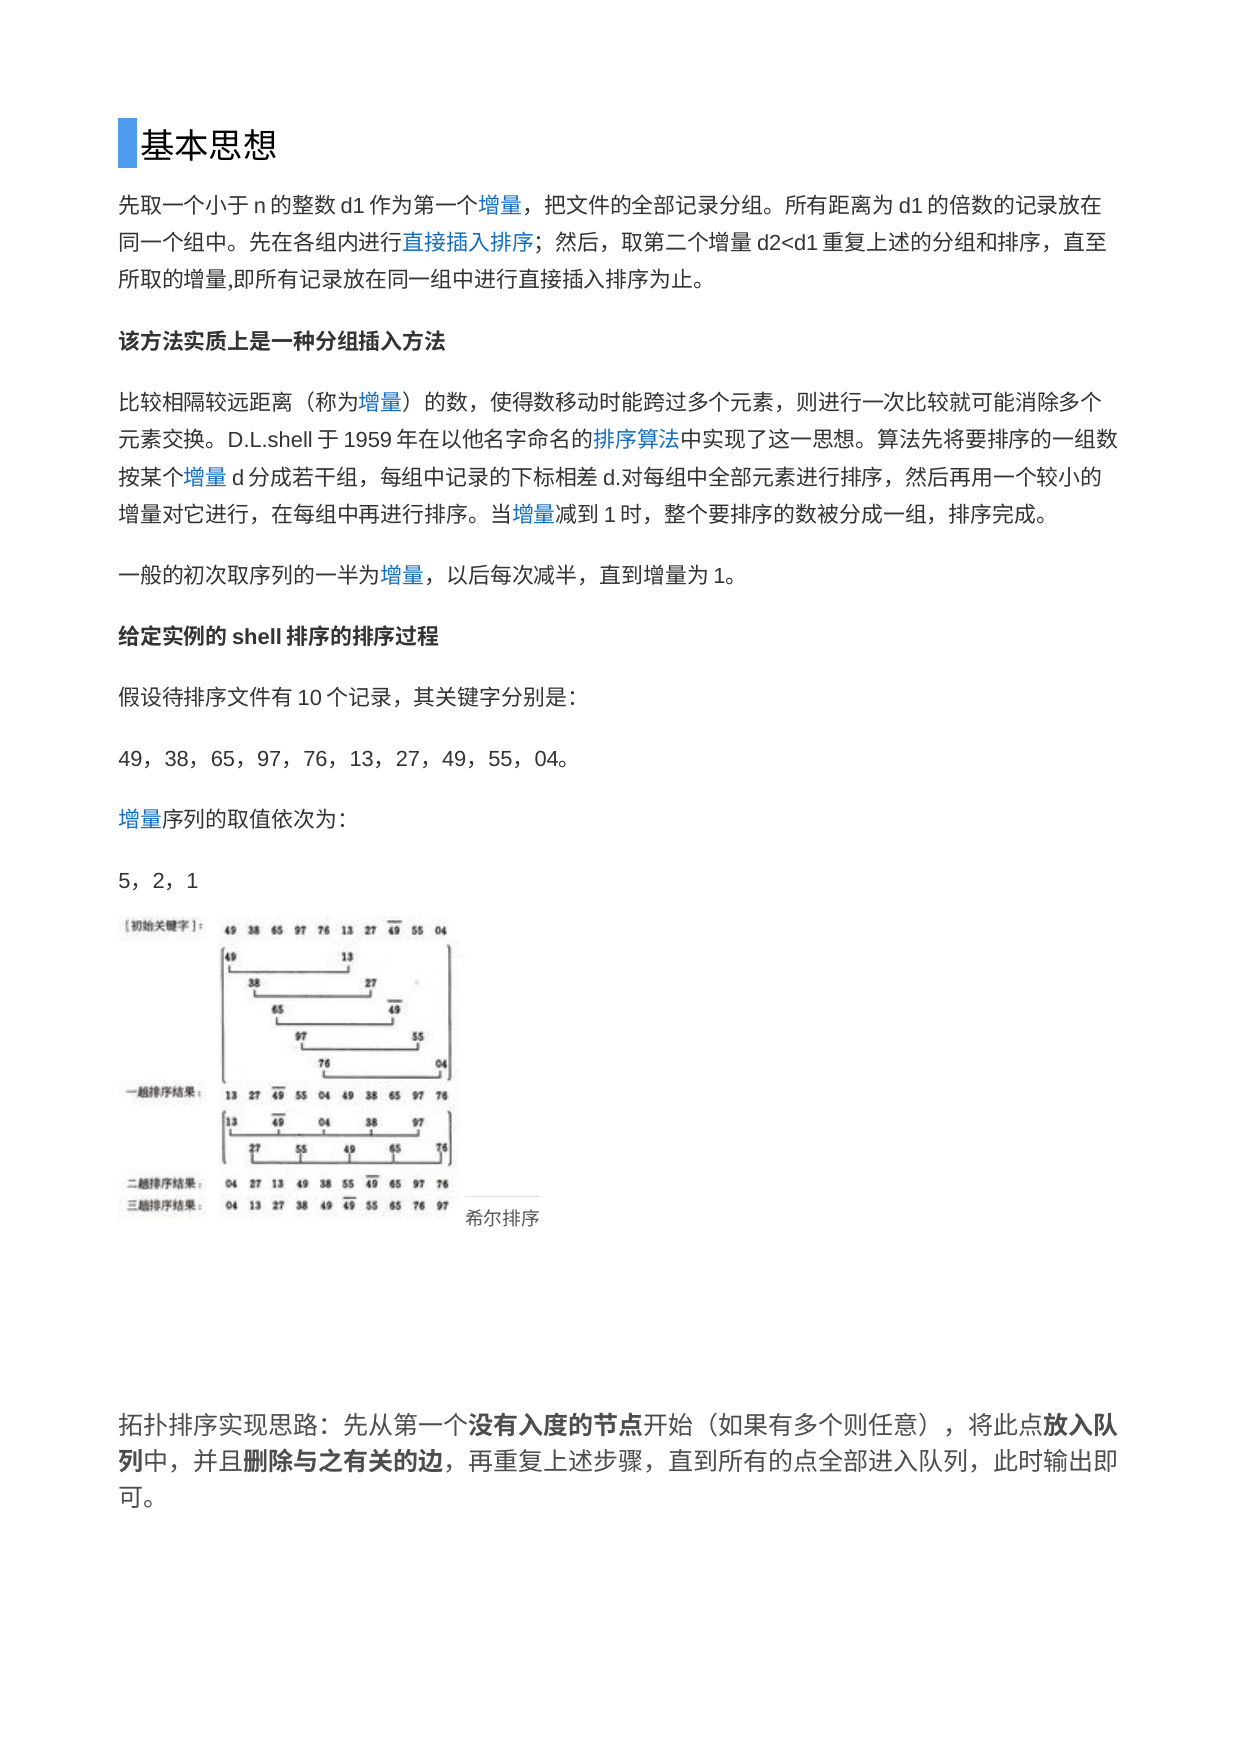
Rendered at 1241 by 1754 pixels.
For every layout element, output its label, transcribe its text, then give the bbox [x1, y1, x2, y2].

text 希尔排序 [118, 916, 1122, 1230]
text 49，38，65，97，76，13，27，49，55，04。 [118, 733, 1122, 771]
text 给定实例的shell排序的排序过程 [118, 612, 1122, 649]
text 一般的初次取序列的一半为增量，以后每次减半，直到增量为1。 [118, 551, 1122, 588]
text 假设待排序文件有10个记录，其关键字分别是： [118, 673, 1122, 710]
picture [118, 916, 465, 1226]
text 5，2，1 [118, 855, 1122, 893]
text 增量序列的取值依次为： [118, 794, 1122, 832]
text 先取一个小于n的整数d1作为第一个增量，把文件的全部记录分组。所有距离为d1的倍数的记录放在同一个组中。先在各组内进行直接插入排序；然后，取第二个增量d2<d1重复上述的分组和排序，直至所取的增量,即所有记录放在同一组中进行直接插入排序为止。 [118, 180, 1122, 293]
text 拓扑排序实现思路：先从第一个没有入度的节点开始（如果有多个则任意），将此点放入队列中，并且删除与之有关的边，再重复上述步骤，直到所有的点全部进入队列，此时输出即可。 [118, 1405, 1122, 1514]
text 该方法实质上是一种分组插入方法 [118, 316, 1122, 354]
text 比较相隔较远距离（称为增量）的数，使得数移动时能跨过多个元素，则进行一次比较就可能消除多个元素交换。D.L.shell于1959年在以他名字命名的排序算法中实现了这一思想。算法先将要排序的一组数按某个增量d分成若干组，每组中记录的下标相差d.对每组中全部元素进行排序，然后再用一个较小的增量对它进行，在每组中再进行排序。当增量减到1时，整个要排序的数被分成一组，排序完成。 [118, 377, 1122, 527]
subtitle 基本思想 [137, 118, 1122, 168]
